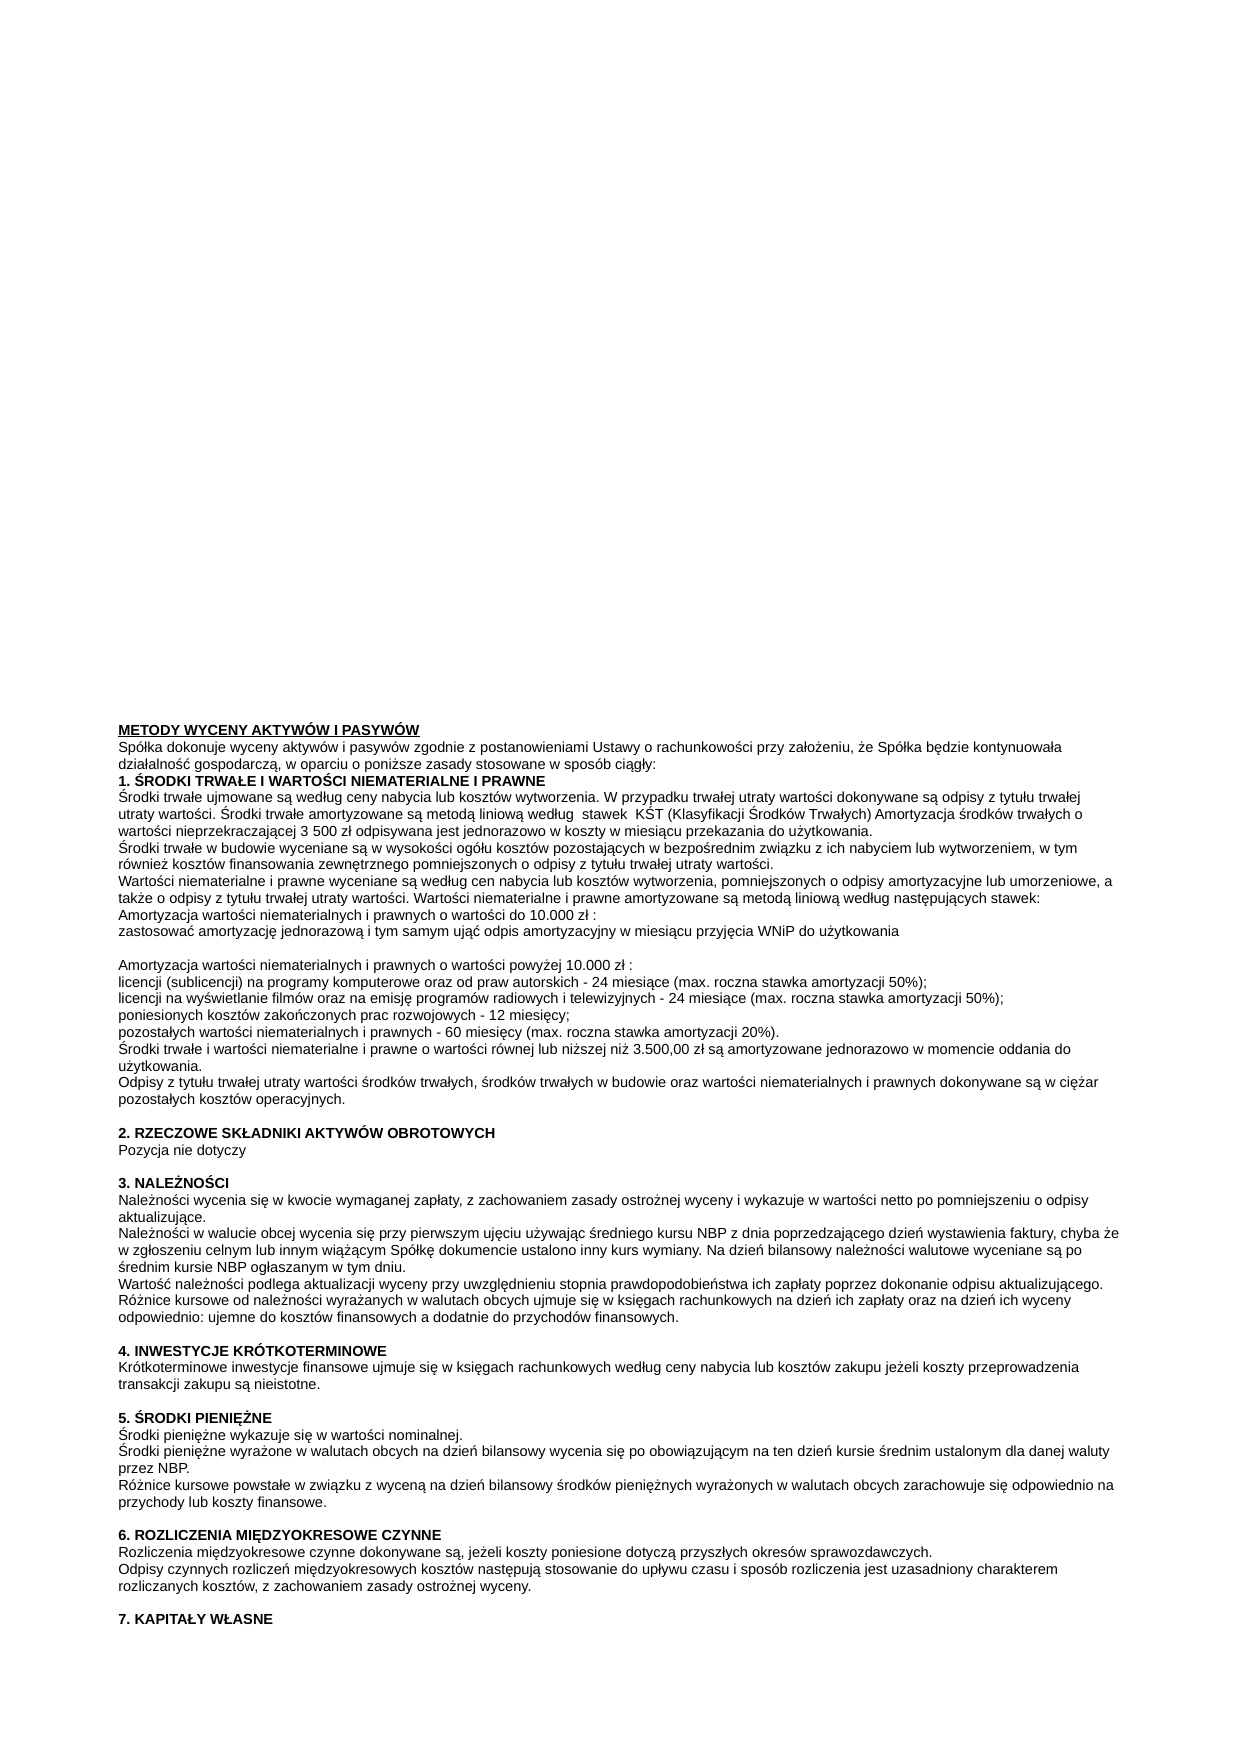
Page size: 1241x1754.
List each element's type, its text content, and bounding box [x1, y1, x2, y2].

text Spółka dokonuje wyceny aktywów i pasywów zgodnie z postanowieniami Ustawy o rachunkowości przy założeniu, że Spółka będzie kontynuowała działalność gospodarczą, w oparciu o poniższe zasady stosowane w sposób ciągły: [118, 739, 1122, 772]
text Pozycja nie dotyczy [118, 1141, 1122, 1158]
text licencji na wyświetlanie filmów oraz na emisję programów radiowych i telewizyjnych - 24 miesiące (max. roczna stawka amortyzacji 50%); [118, 990, 1122, 1007]
text Rozliczenia międzyokresowe czynne dokonywane są, jeżeli koszty poniesione dotyczą przyszłych okresów sprawozdawczych. [118, 1544, 1122, 1560]
text Odpisy z tytułu trwałej utraty wartości środków trwałych, środków trwałych w budowie oraz wartości niematerialnych i prawnych dokonywane są w ciężar pozostałych kosztów operacyjnych. [118, 1074, 1122, 1108]
text poniesionych kosztów zakończonych prac rozwojowych - 12 miesięcy; [118, 1007, 1122, 1024]
text Wartości niematerialne i prawne wyceniane są według cen nabycia lub kosztów wytworzenia, pomniejszonych o odpisy amortyzacyjne lub umorzeniowe, a także o odpisy z tytułu trwałej utraty wartości. Wartości niematerialne i prawne amortyzowane są metodą liniową według następujących stawek: [118, 873, 1122, 906]
text 2. RZECZOWE SKŁADNIKI AKTYWÓW OBROTOWYCH [118, 1124, 1122, 1141]
text pozostałych wartości niematerialnych i prawnych - 60 miesięcy (max. roczna stawka amortyzacji 20%). [118, 1024, 1122, 1041]
text Różnice kursowe od należności wyrażanych w walutach obcych ujmuje się w księgach rachunkowych na dzień ich zapłaty oraz na dzień ich wyceny odpowiednio: ujemne do kosztów finansowych a dodatnie do przychodów finansowych. [118, 1292, 1122, 1326]
text Środki trwałe i wartości niematerialne i prawne o wartości równej lub niższej niż 3.500,00 zł są amortyzowane jednorazowo w momencie oddania do użytkowania. [118, 1041, 1122, 1074]
text 4. INWESTYCJE KRÓTKOTERMINOWE [118, 1342, 1122, 1359]
text Wartość należności podlega aktualizacji wyceny przy uwzględnieniu stopnia prawdopodobieństwa ich zapłaty poprzez dokonanie odpisu aktualizującego. [118, 1275, 1122, 1292]
text Krótkoterminowe inwestycje finansowe ujmuje się w księgach rachunkowych według ceny nabycia lub kosztów zakupu jeżeli koszty przeprowadzenia transakcji zakupu są nieistotne. [118, 1359, 1122, 1393]
text Należności w walucie obcej wycenia się przy pierwszym ujęciu używając średniego kursu NBP z dnia poprzedzającego dzień wystawienia faktury, chyba że w zgłoszeniu celnym lub innym wiążącym Spółkę dokumencie ustalono inny kurs wymiany. Na dzień bilansowy należności walutowe wyceniane są po średnim kursie NBP ogłaszanym w tym dniu. [118, 1225, 1122, 1275]
text Środki trwałe ujmowane są według ceny nabycia lub kosztów wytworzenia. W przypadku trwałej utraty wartości dokonywane są odpisy z tytułu trwałej utraty wartości. Środki trwałe amortyzowane są metodą liniową według stawek KŚT (Klasyfikacji Środków Trwałych) Amortyzacja środków trwałych o wartości nieprzekraczającej 3 500 zł odpisywana jest jednorazowo w koszty w miesiącu przekazania do użytkowania. [118, 789, 1122, 839]
text 1. ŚRODKI TRWAŁE I WARTOŚCI NIEMATERIALNE I PRAWNE [118, 772, 1122, 789]
text zastosować amortyzację jednorazową i tym samym ująć odpis amortyzacyjny w miesiącu przyjęcia WNiP do użytkowania [118, 923, 1122, 940]
text 6. ROZLICZENIA MIĘDZYOKRESOWE CZYNNE [118, 1527, 1122, 1544]
text Środki trwałe w budowie wyceniane są w wysokości ogółu kosztów pozostających w bezpośrednim związku z ich nabyciem lub wytworzeniem, w tym również kosztów finansowania zewnętrznego pomniejszonych o odpisy z tytułu trwałej utraty wartości. [118, 839, 1122, 873]
text Środki pieniężne wyrażone w walutach obcych na dzień bilansowy wycenia się po obowiązującym na ten dzień kursie średnim ustalonym dla danej waluty przez NBP. [118, 1443, 1122, 1477]
text Amortyzacja wartości niematerialnych i prawnych o wartości do 10.000 zł : [118, 906, 1122, 923]
text licencji (sublicencji) na programy komputerowe oraz od praw autorskich - 24 miesiące (max. roczna stawka amortyzacji 50%); [118, 973, 1122, 990]
text METODY WYCENY AKTYWÓW I PASYWÓW [118, 722, 1122, 739]
text 7. KAPITAŁY WŁASNE [118, 1611, 1122, 1627]
text 5. ŚRODKI PIENIĘŻNE [118, 1409, 1122, 1426]
text Odpisy czynnych rozliczeń międzyokresowych kosztów następują stosowanie do upływu czasu i sposób rozliczenia jest uzasadniony charakterem rozliczanych kosztów, z zachowaniem zasady ostrożnej wyceny. [118, 1560, 1122, 1594]
text Środki pieniężne wykazuje się w wartości nominalnej. [118, 1426, 1122, 1443]
text Amortyzacja wartości niematerialnych i prawnych o wartości powyżej 10.000 zł : [118, 957, 1122, 973]
text 3. NALEŻNOŚCI [118, 1175, 1122, 1191]
text Należności wycenia się w kwocie wymaganej zapłaty, z zachowaniem zasady ostrożnej wyceny i wykazuje w wartości netto po pomniejszeniu o odpisy aktualizujące. [118, 1191, 1122, 1225]
text Różnice kursowe powstałe w związku z wyceną na dzień bilansowy środków pieniężnych wyrażonych w walutach obcych zarachowuje się odpowiednio na przychody lub koszty finansowe. [118, 1477, 1122, 1510]
